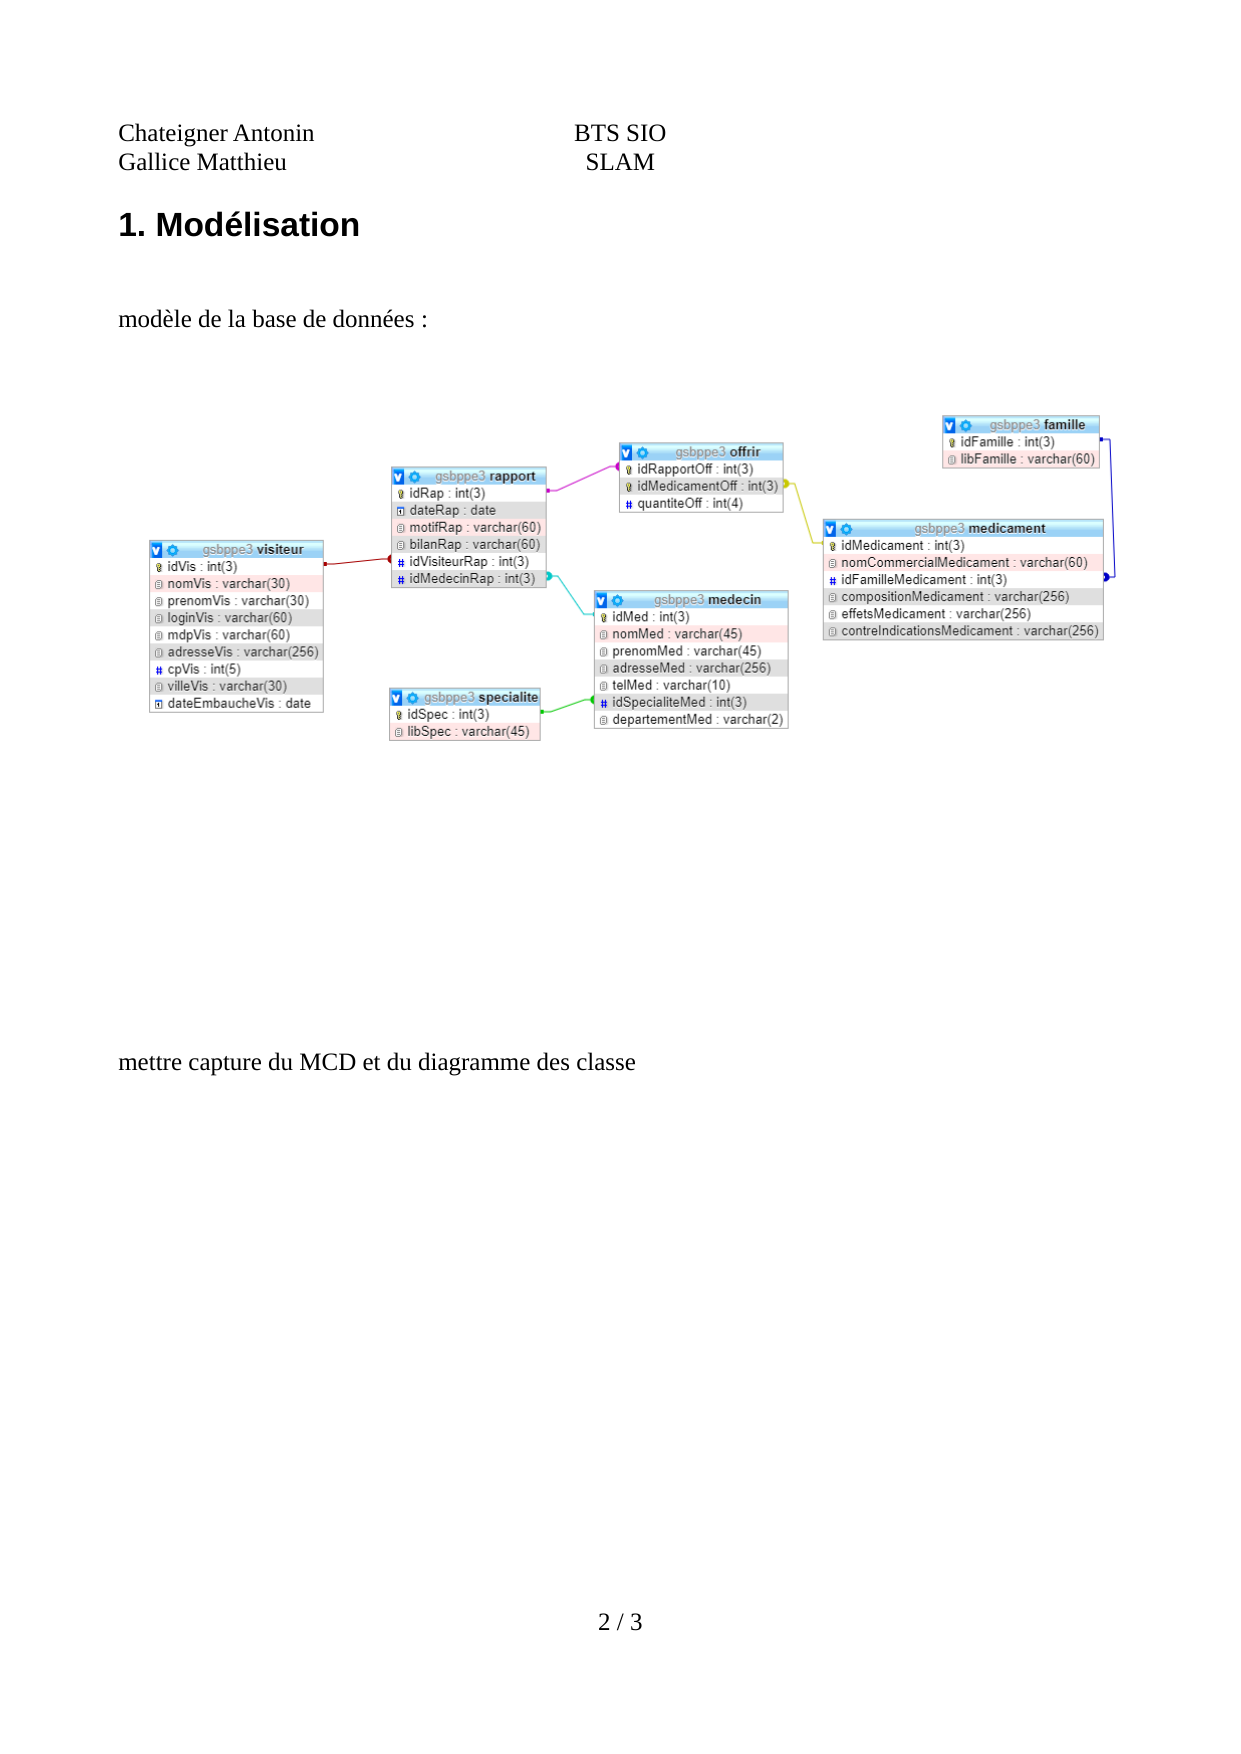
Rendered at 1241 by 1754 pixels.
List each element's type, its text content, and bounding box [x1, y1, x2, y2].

picture [126, 370, 1130, 757]
text modèle de la base de données : [118, 304, 1122, 333]
subtitle 1. Modélisation [118, 205, 1122, 244]
text mettre capture du MCD et du diagramme des classe [118, 1047, 1122, 1076]
